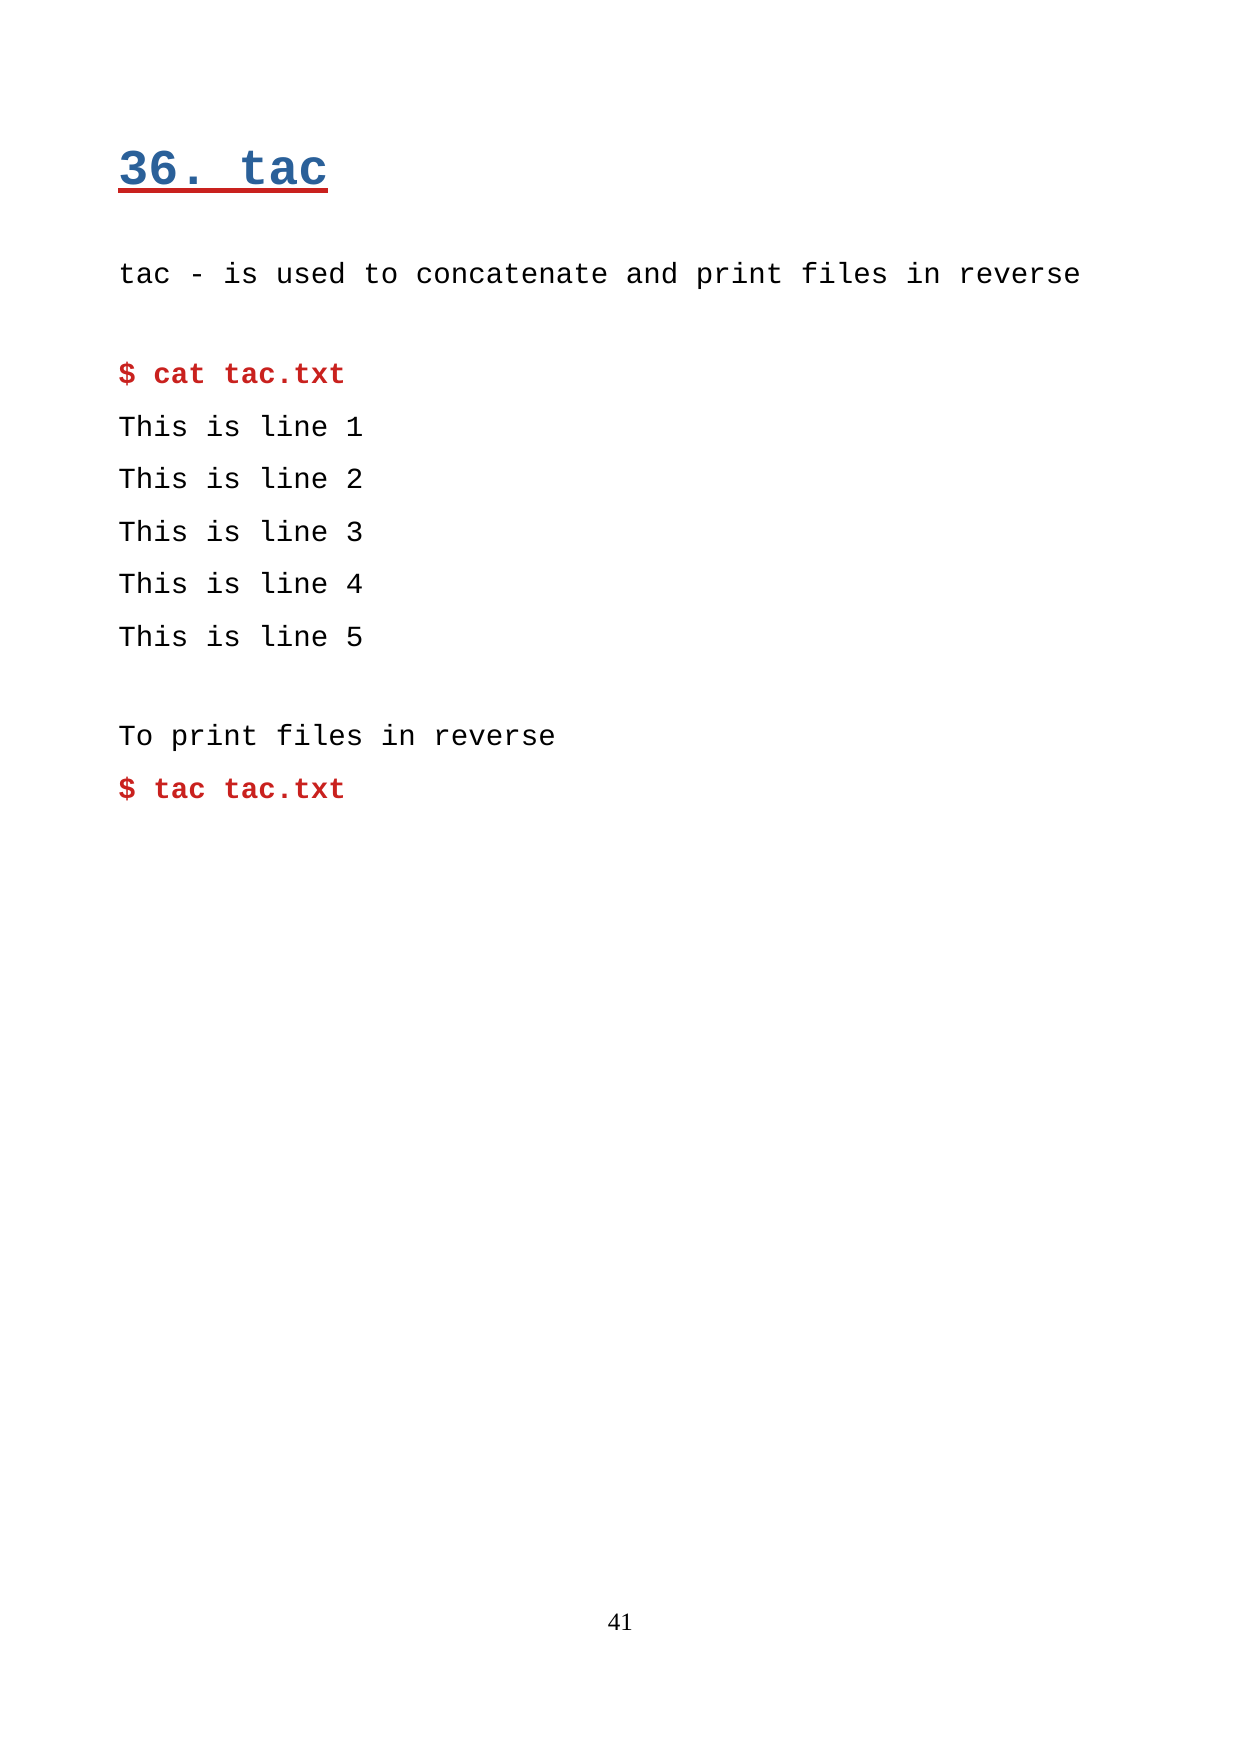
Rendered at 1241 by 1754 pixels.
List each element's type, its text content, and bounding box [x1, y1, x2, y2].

text This is line 1 [118, 412, 1122, 445]
text To print files in reverse [118, 721, 1122, 754]
text This is line 2 [118, 464, 1122, 497]
text This is line 3 [118, 517, 1122, 550]
text tac - is used to concatenate and print files in reverse [118, 259, 1122, 292]
text $ tac tac.txt [118, 774, 1122, 807]
text This is line 5 [118, 622, 1122, 655]
subtitle 36. tac [118, 143, 1122, 200]
text This is line 4 [118, 569, 1122, 602]
text $ cat tac.txt [118, 359, 1122, 392]
